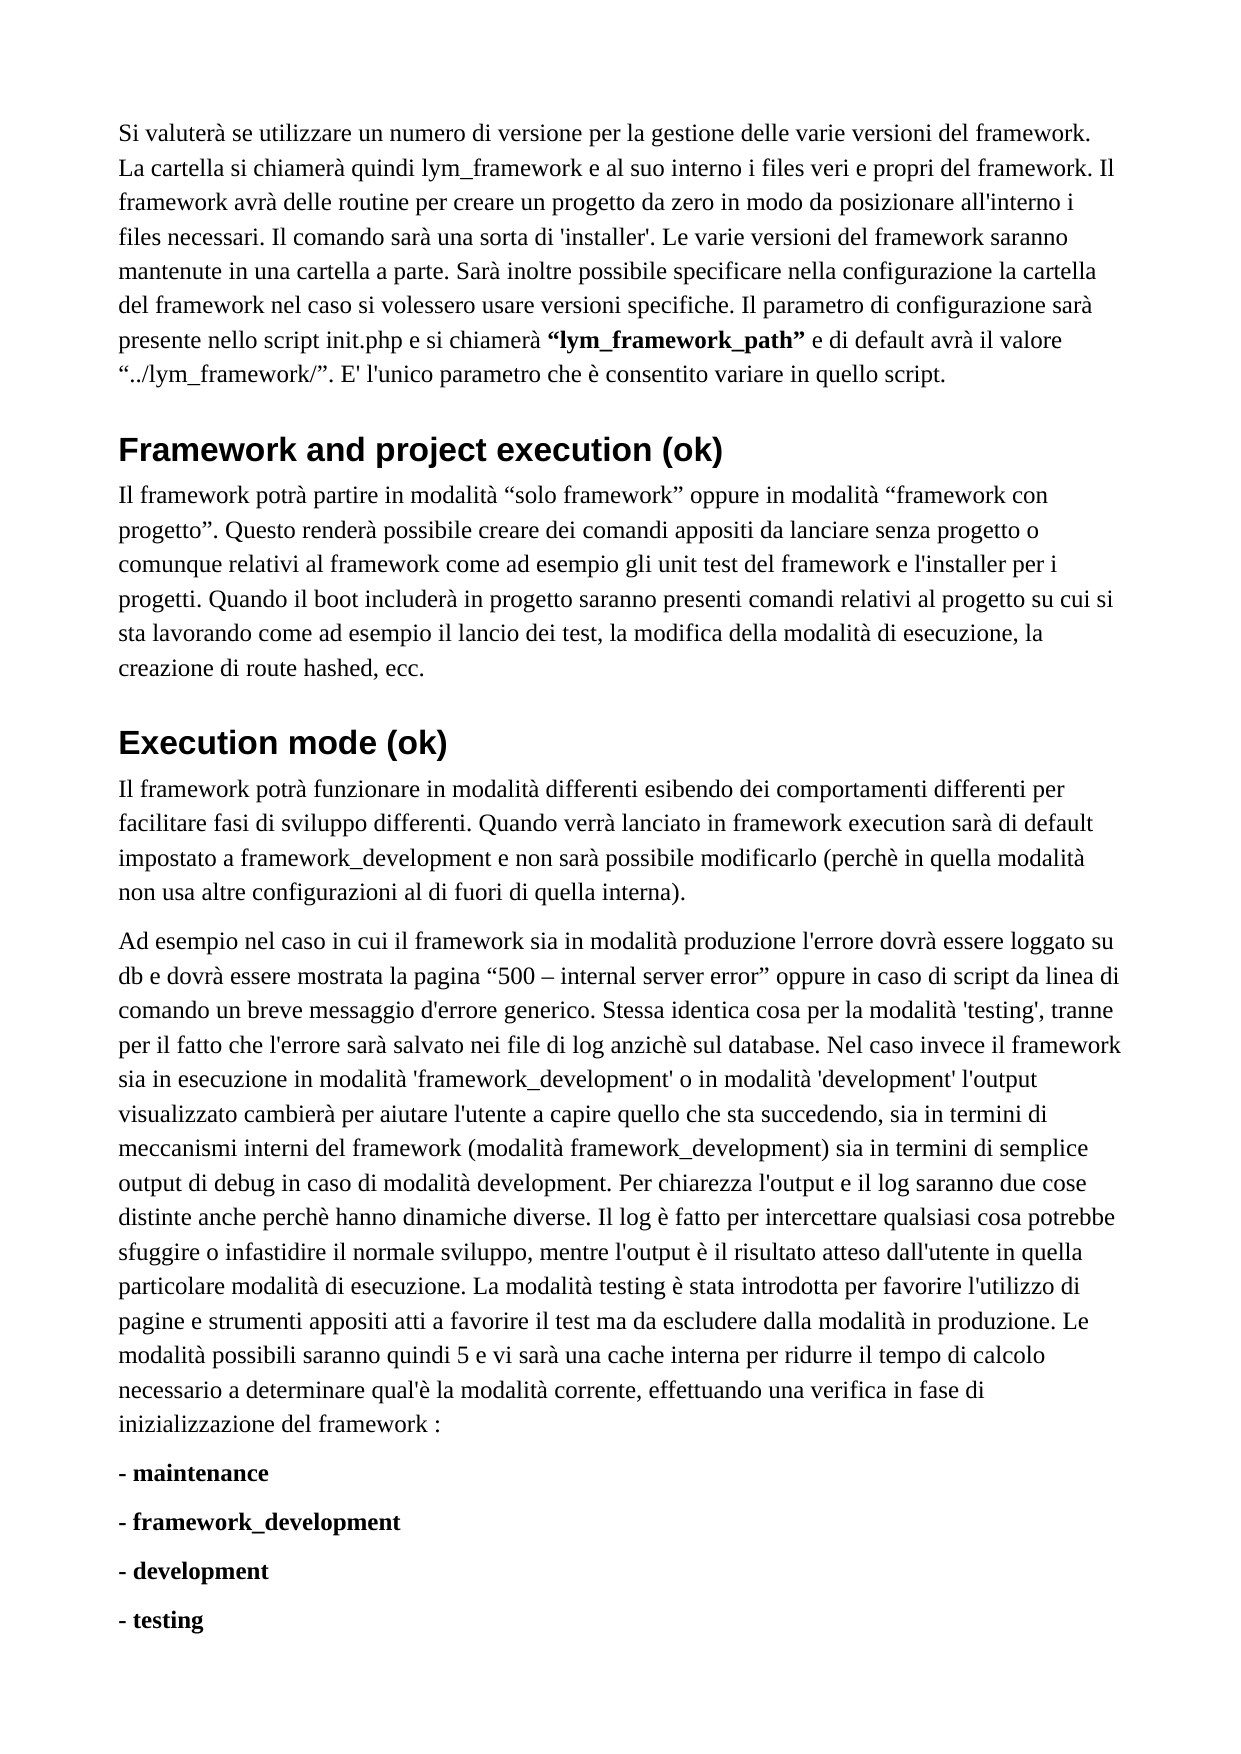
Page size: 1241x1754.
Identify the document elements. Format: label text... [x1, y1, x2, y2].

text - framework_development [118, 1507, 1122, 1536]
text - testing [118, 1605, 1122, 1634]
subtitle Execution mode (ok) [118, 723, 1122, 761]
text - development [118, 1556, 1122, 1585]
text Il framework potrà funzionare in modalità differenti esibendo dei comportamenti differenti per facilitare fasi di sviluppo differenti. Quando verrà lanciato in framework execution sarà di default impostato a framework_development e non sarà possibile modificarlo (perchè in quella modalità non usa altre configurazioni al di fuori di quella interna). [118, 774, 1122, 906]
text Il framework potrà partire in modalità “solo framework” oppure in modalità “framework con progetto”. Questo renderà possibile creare dei comandi appositi da lanciare senza progetto o comunque relativi al framework come ad esempio gli unit test del framework e l'installer per i progetti. Quando il boot includerà in progetto saranno presenti comandi relativi al progetto su cui si sta lavorando come ad esempio il lancio dei test, la modifica della modalità di esecuzione, la creazione di route hashed, ecc. [118, 481, 1122, 682]
subtitle Framework and project execution (ok) [118, 429, 1122, 468]
text - maintenance [118, 1458, 1122, 1487]
text Ad esempio nel caso in cui il framework sia in modalità produzione l'errore dovrà essere loggato su db e dovrà essere mostrata la pagina “500 – internal server error” oppure in caso di script da linea di comando un breve messaggio d'errore generico. Stessa identica cosa per la modalità 'testing', tranne per il fatto che l'errore sarà salvato nei file di log anzichè sul database. Nel caso invece il framework sia in esecuzione in modalità 'framework_development' o in modalità 'development' l'output visualizzato cambierà per aiutare l'utente a capire quello che sta succedendo, sia in termini di meccanismi interni del framework (modalità framework_development) sia in termini di semplice output di debug in caso di modalità development. Per chiarezza l'output e il log saranno due cose distinte anche perchè hanno dinamiche diverse. Il log è fatto per intercettare qualsiasi cosa potrebbe sfuggire o infastidire il normale sviluppo, mentre l'output è il risultato atteso dall'utente in quella particolare modalità di esecuzione. La modalità testing è stata introdotta per favorire l'utilizzo di pagine e strumenti appositi atti a favorire il test ma da escludere dalla modalità in produzione. Le modalità possibili saranno quindi 5 e vi sarà una cache interna per ridurre il tempo di calcolo necessario a determinare qual'è la modalità corrente, effettuando una verifica in fase di inizializzazione del framework : [118, 926, 1122, 1438]
text Si valuterà se utilizzare un numero di versione per la gestione delle varie versioni del framework. La cartella si chiamerà quindi lym_framework e al suo interno i files veri e propri del framework. Il framework avrà delle routine per creare un progetto da zero in modo da posizionare all'interno i files necessari. Il comando sarà una sorta di 'installer'. Le varie versioni del framework saranno mantenute in una cartella a parte. Sarà inoltre possibile specificare nella configurazione la cartella del framework nel caso si volessero usare versioni specifiche. Il parametro di configurazione sarà presente nello script init.php e si chiamerà “lym_framework_path” e di default avrà il valore “../lym_framework/”. E' l'unico parametro che è consentito variare in quello script. [118, 118, 1122, 388]
